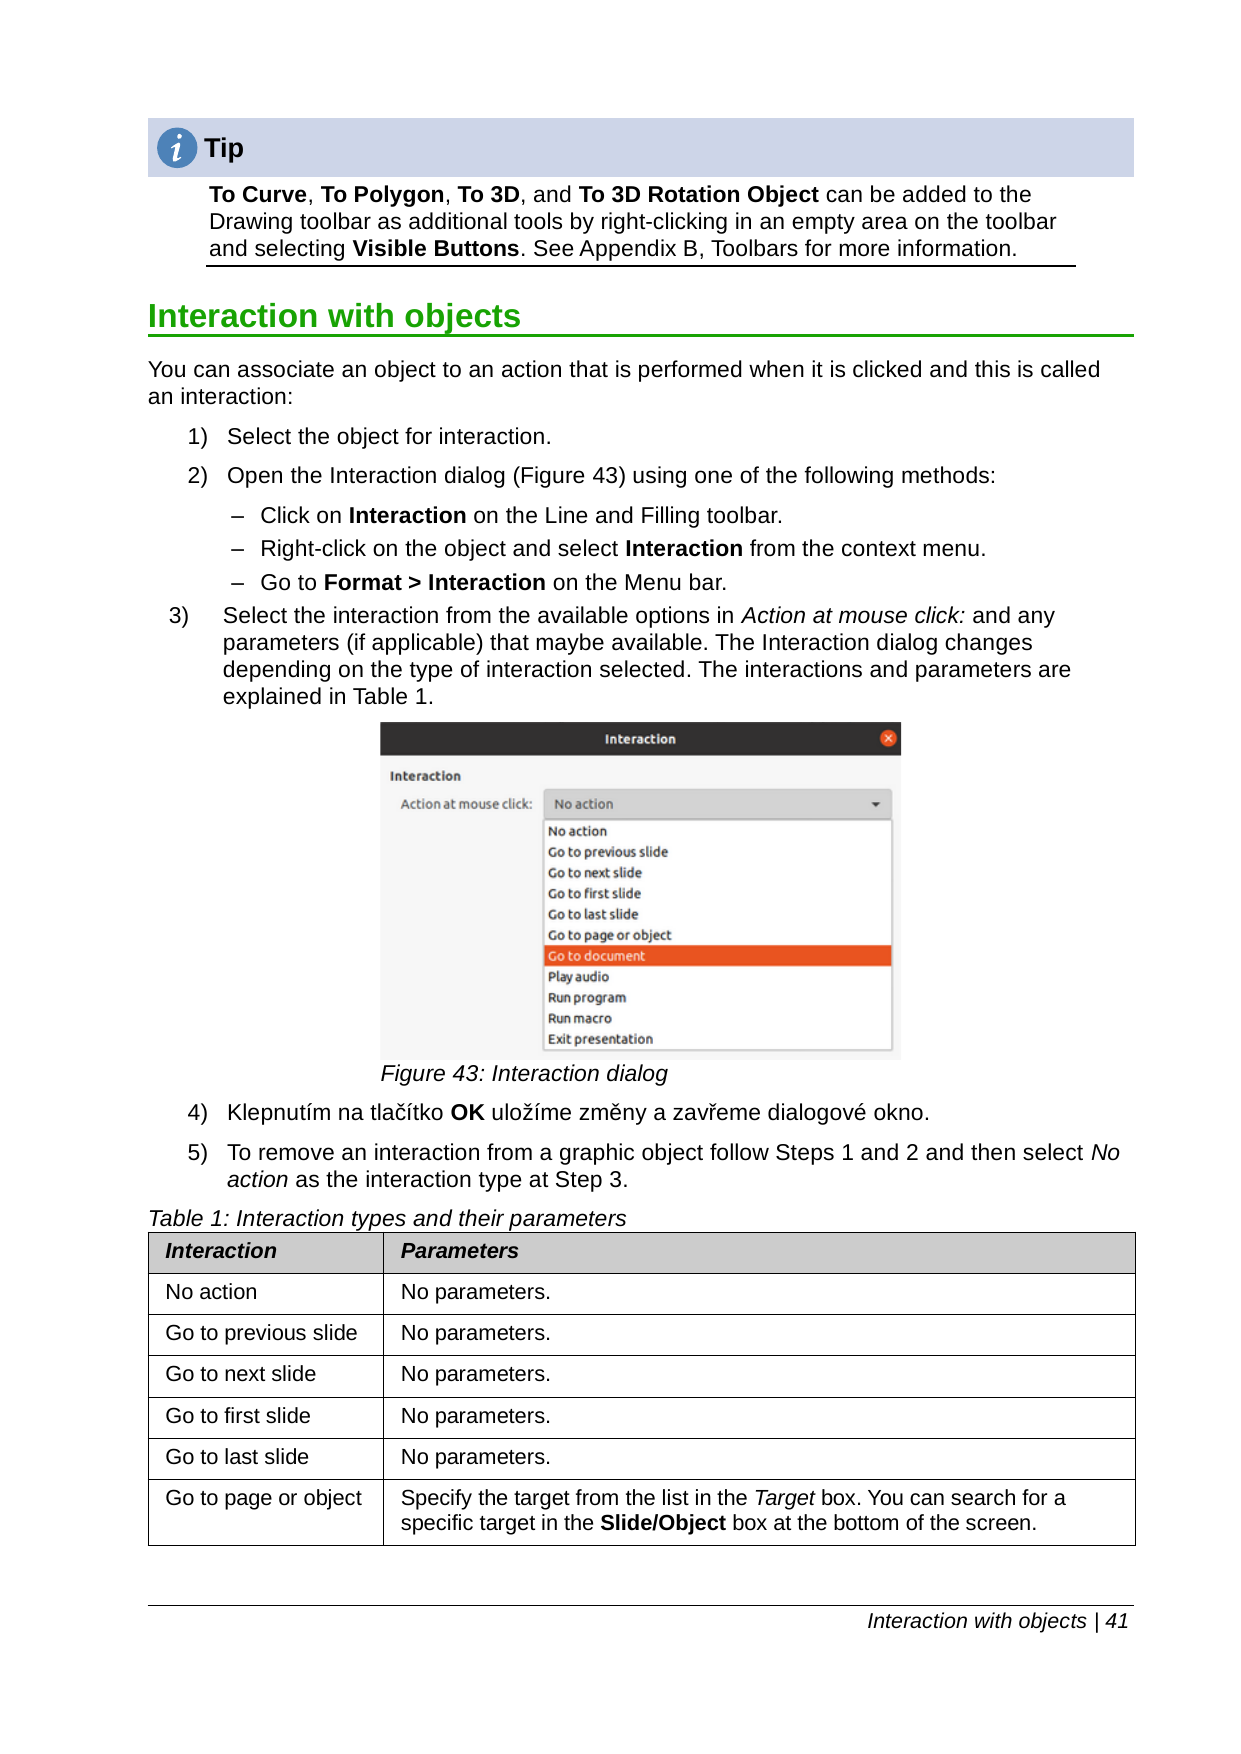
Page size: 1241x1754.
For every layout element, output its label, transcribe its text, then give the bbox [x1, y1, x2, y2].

list Select the object for interaction. [208, 422, 1134, 449]
list Right-click on the object and select Interaction from the context menu. [231, 534, 1134, 562]
table_cell No parameters. [384, 1439, 1135, 1479]
table_header Parameters [384, 1233, 1135, 1273]
text To Curve, To Polygon, To 3D, and To 3D Rotation Object can be added to the Drawing toolbar as additional tools by right-clicking in an empty area on the toolbar and selecting Visible Buttons. See Appendix B, Toolbars for more information. [206, 177, 1076, 265]
table_cell No parameters. [384, 1274, 1135, 1314]
table_cell Specify the target from the list in the Target box. You can search for a specific target in the Slide/Object box at the bottom of the screen. [384, 1480, 1135, 1545]
list Select the interaction from the available options in Action at mouse click: and any parameters (if applicable) that maybe available. The Interaction dialog changes depending on the type of interaction selected. The interactions and parameters are explained in Table 1. [189, 601, 1134, 709]
subtitle Tip [148, 118, 1134, 177]
table_cell Go to next slide [149, 1356, 383, 1397]
list To remove an interaction from a graphic object follow Steps 1 and 2 and then select No action as the interaction type at Step 3. [208, 1138, 1134, 1192]
table_cell Go to previous slide [149, 1315, 383, 1355]
list Click on Interaction on the Line and Filling toolbar. [231, 501, 1134, 528]
table_header Interaction [149, 1233, 383, 1273]
list Go to Format > Interaction on the Menu bar. [231, 568, 1134, 595]
table_cell No parameters. [384, 1398, 1135, 1438]
table_cell No parameters. [384, 1315, 1135, 1355]
text You can associate an object to an action that is performed when it is clicked and this is called an interaction: [148, 355, 1134, 409]
text Figure 43: Interaction dialog [380, 1060, 901, 1086]
table_cell Go to page or object [149, 1480, 383, 1545]
picture [380, 722, 902, 1060]
table_cell No action [149, 1274, 383, 1314]
subtitle Interaction with objects [148, 296, 1134, 334]
list Open the Interaction dialog (Figure 43) using one of the following methods: [208, 462, 1134, 489]
table_cell No parameters. [384, 1356, 1135, 1397]
table_cell Go to last slide [149, 1439, 383, 1479]
text Table 1: Interaction types and their parameters [148, 1204, 1134, 1232]
table_cell Go to first slide [149, 1398, 383, 1438]
list Klepnutím na tlačítko OK uložíme změny a zavřeme dialogové okno. [208, 1098, 1134, 1125]
